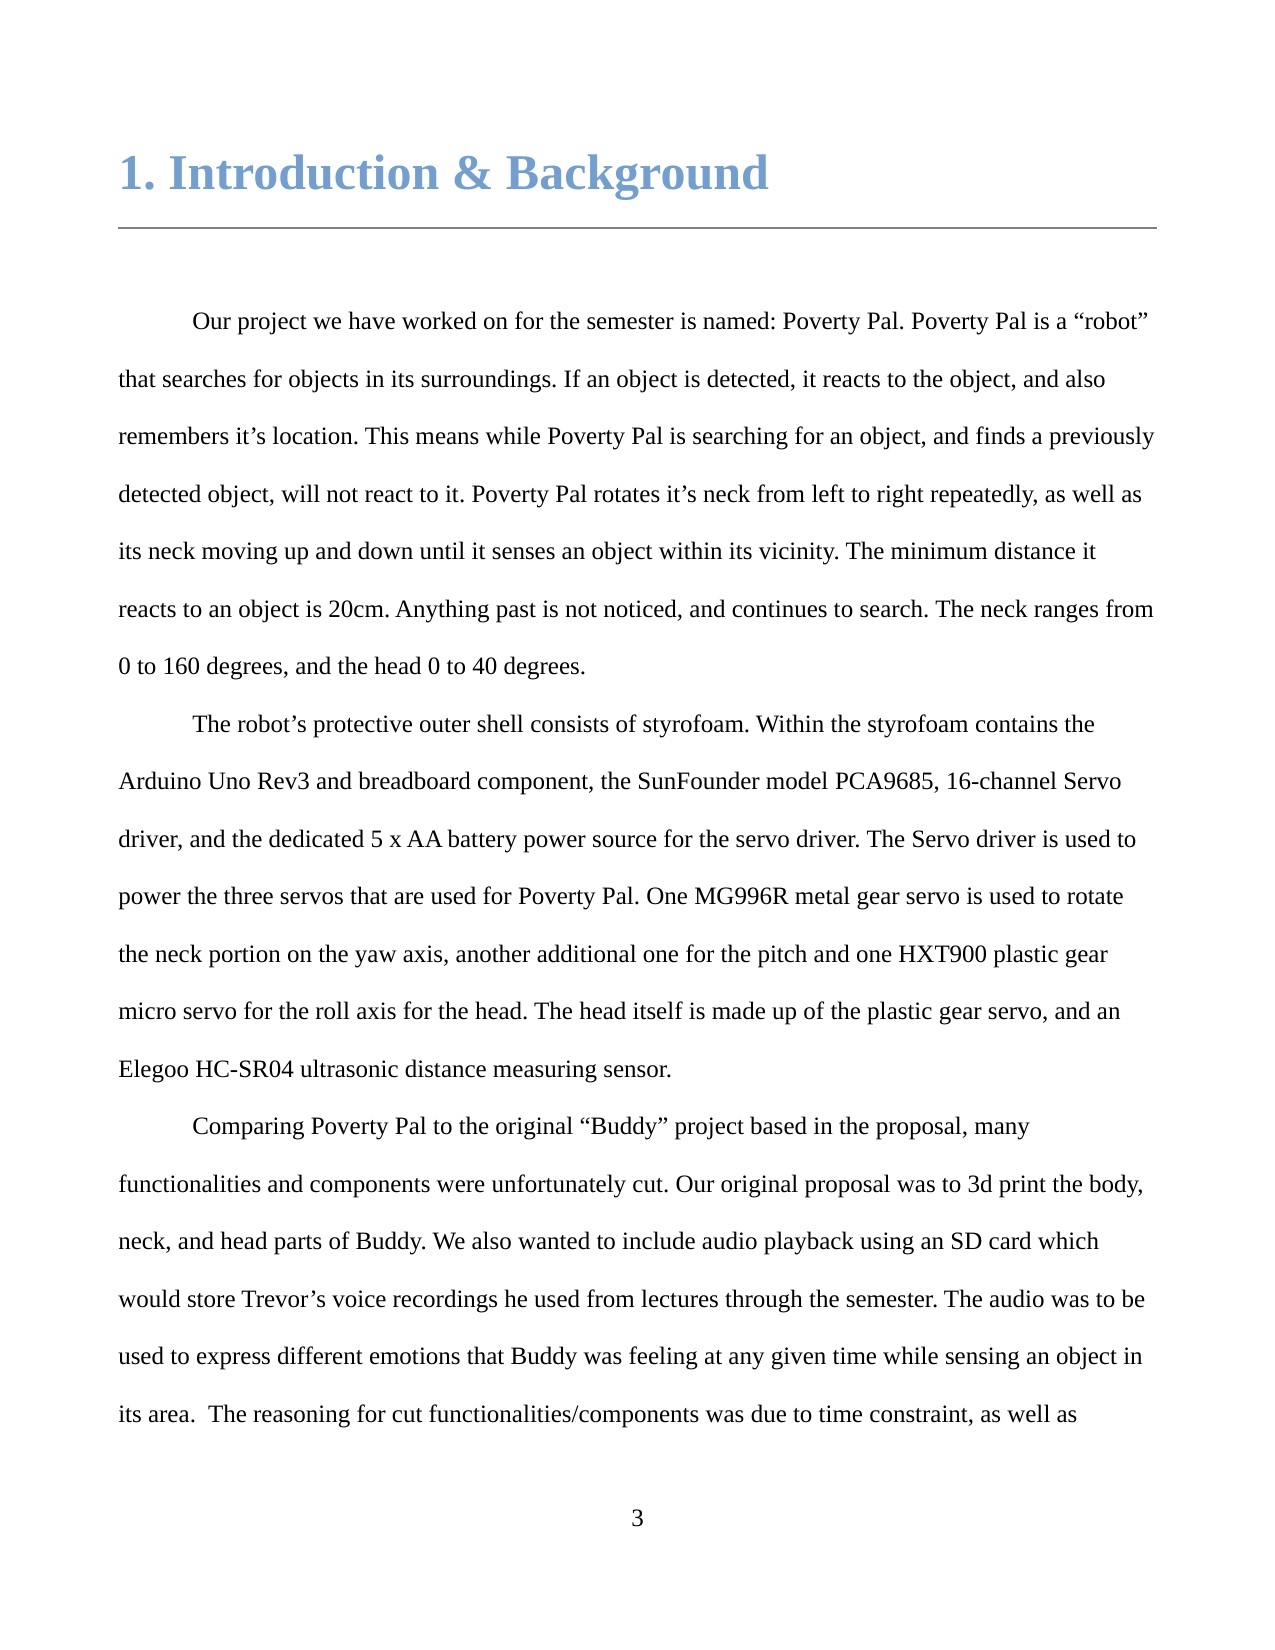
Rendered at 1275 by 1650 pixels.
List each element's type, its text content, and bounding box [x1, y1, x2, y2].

text Comparing Poverty Pal to the original “Buddy” project based in the proposal, many functionalities and components were unfortunately cut. Our original proposal was to 3d print the body, neck, and head parts of Buddy. We also wanted to include audio playback using an SD card which would store Trevor’s voice recordings he used from lectures through the semester. The audio was to be used to express different emotions that Buddy was feeling at any given time while sensing an object in its area. The reasoning for cut functionalities/components was due to time constraint, as well as [118, 1111, 1157, 1428]
subtitle 1. Introduction & Background [118, 143, 1157, 201]
text Our project we have worked on for the semester is named: Poverty Pal. Poverty Pal is a “robot” that searches for objects in its surroundings. If an object is detected, it reacts to the object, and also remembers it’s location. This means while Poverty Pal is searching for an object, and finds a previously detected object, will not react to it. Poverty Pal rotates it’s neck from left to right repeatedly, as well as its neck moving up and down until it senses an object within its vicinity. The minimum distance it reacts to an object is 20cm. Anything past is not noticed, and continues to search. The neck ranges from 0 to 160 degrees, and the head 0 to 40 degrees. [118, 306, 1157, 680]
text The robot’s protective outer shell consists of styrofoam. Within the styrofoam contains the Arduino Uno Rev3 and breadboard component, the SunFounder model PCA9685, 16-channel Servo driver, and the dedicated 5 x AA battery power source for the servo driver. The Servo driver is used to power the three servos that are used for Poverty Pal. One MG996R metal gear servo is used to rotate the neck portion on the yaw axis, another additional one for the pitch and one HXT900 plastic gear micro servo for the roll axis for the head. The head itself is made up of the plastic gear servo, and an Elegoo HC-SR04 ultrasonic distance measuring sensor. [118, 709, 1157, 1083]
